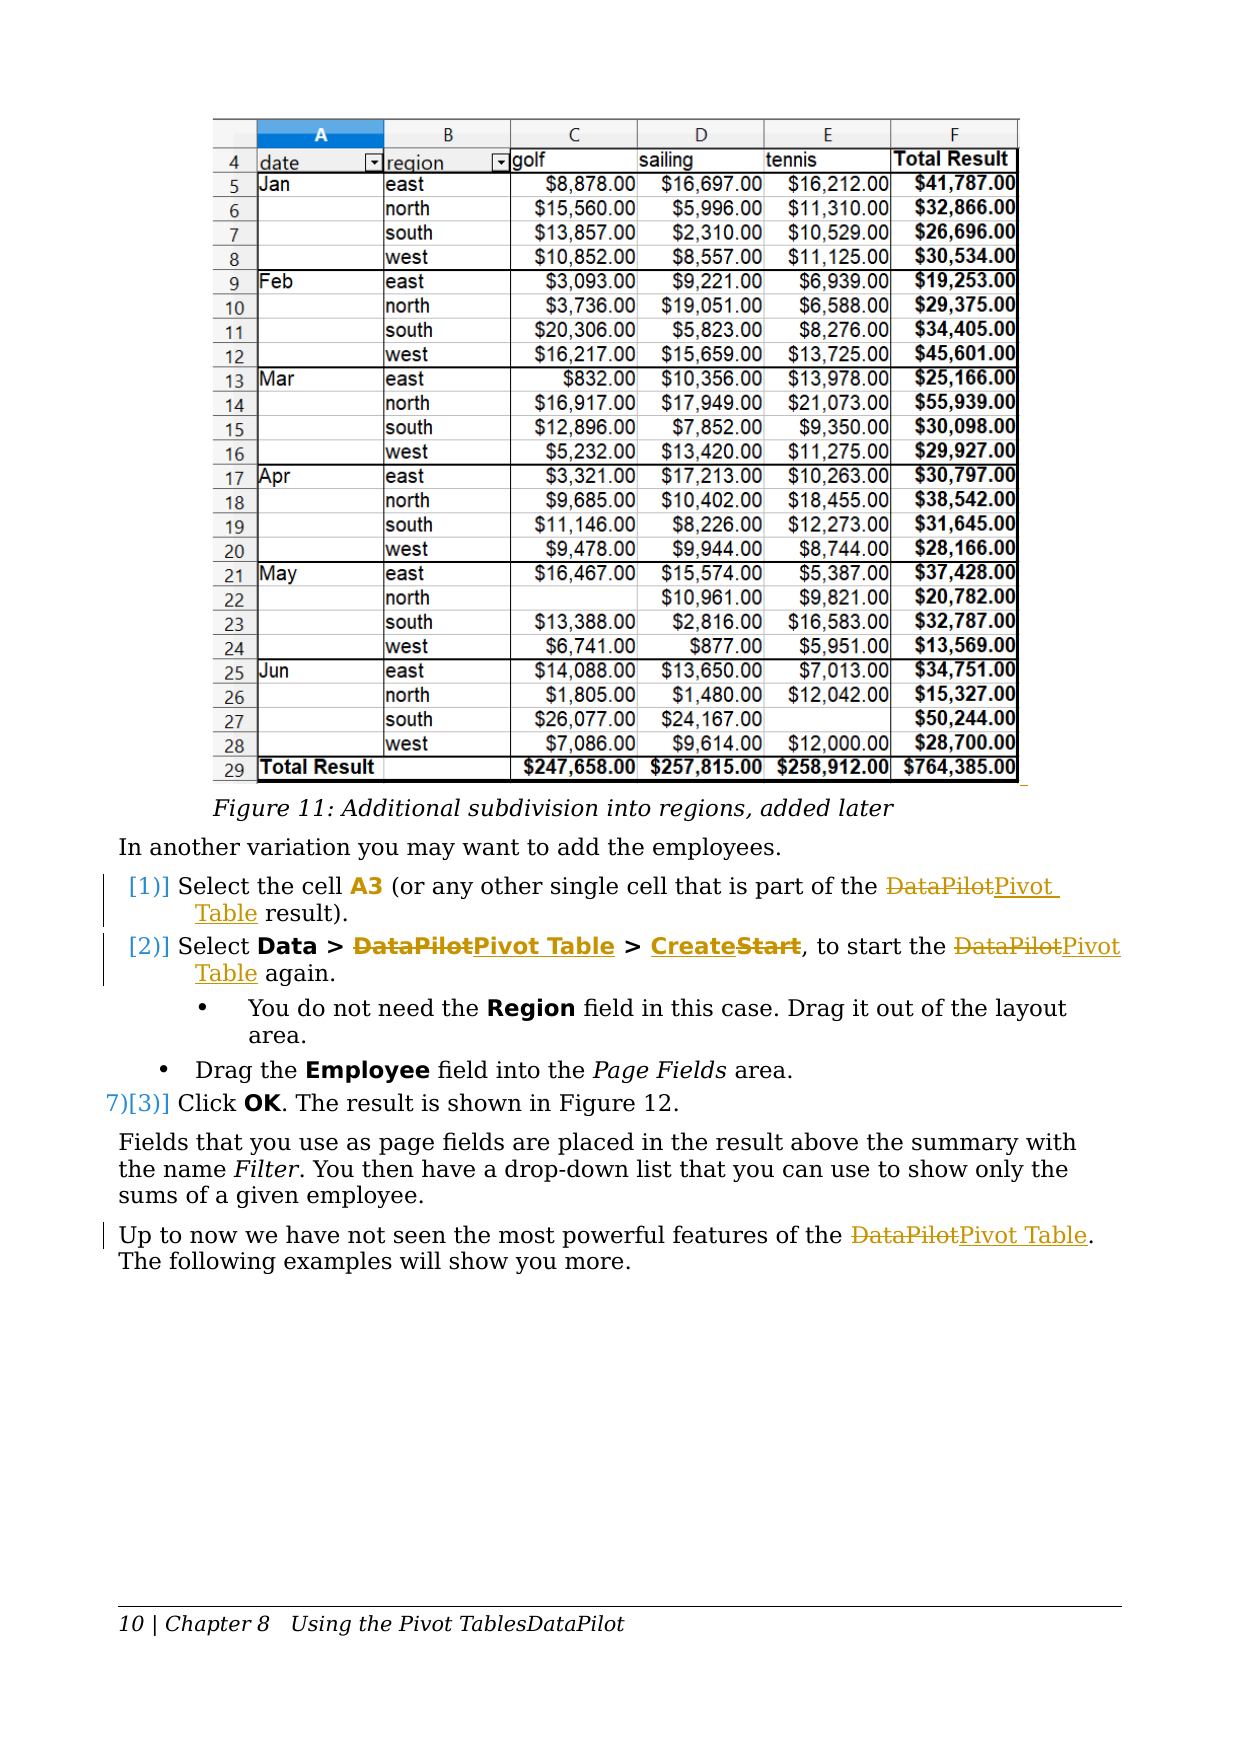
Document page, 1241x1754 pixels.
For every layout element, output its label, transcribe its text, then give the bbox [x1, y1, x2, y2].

picture [212, 118, 1020, 784]
text Up to now we have not seen the most powerful features of the Pivot Table. The following examples will show you more. [118, 1222, 1122, 1275]
text In another variation you may want to add the employees. [118, 834, 1122, 861]
list Select Data > Pivot Table > Create, to start the Pivot Table again. [177, 933, 1122, 986]
list Select the cell A3 (or any other single cell that is part of the Pivot Table result). [177, 873, 1122, 927]
text Figure 11: Additional subdivision into regions, added later [213, 795, 1027, 822]
list Drag the Employee field into the Page Fields area. [156, 1055, 1122, 1084]
text Fields that you use as page fields are placed in the result above the summary with the name Filter. You then have a drop-down list that you can use to show only the sums of a given employee. [118, 1129, 1122, 1209]
list Click OK. The result is shown in Figure 12. [177, 1090, 1122, 1117]
list You do not need the Region field in this case. Drag it out of the layout area. [195, 993, 1122, 1048]
